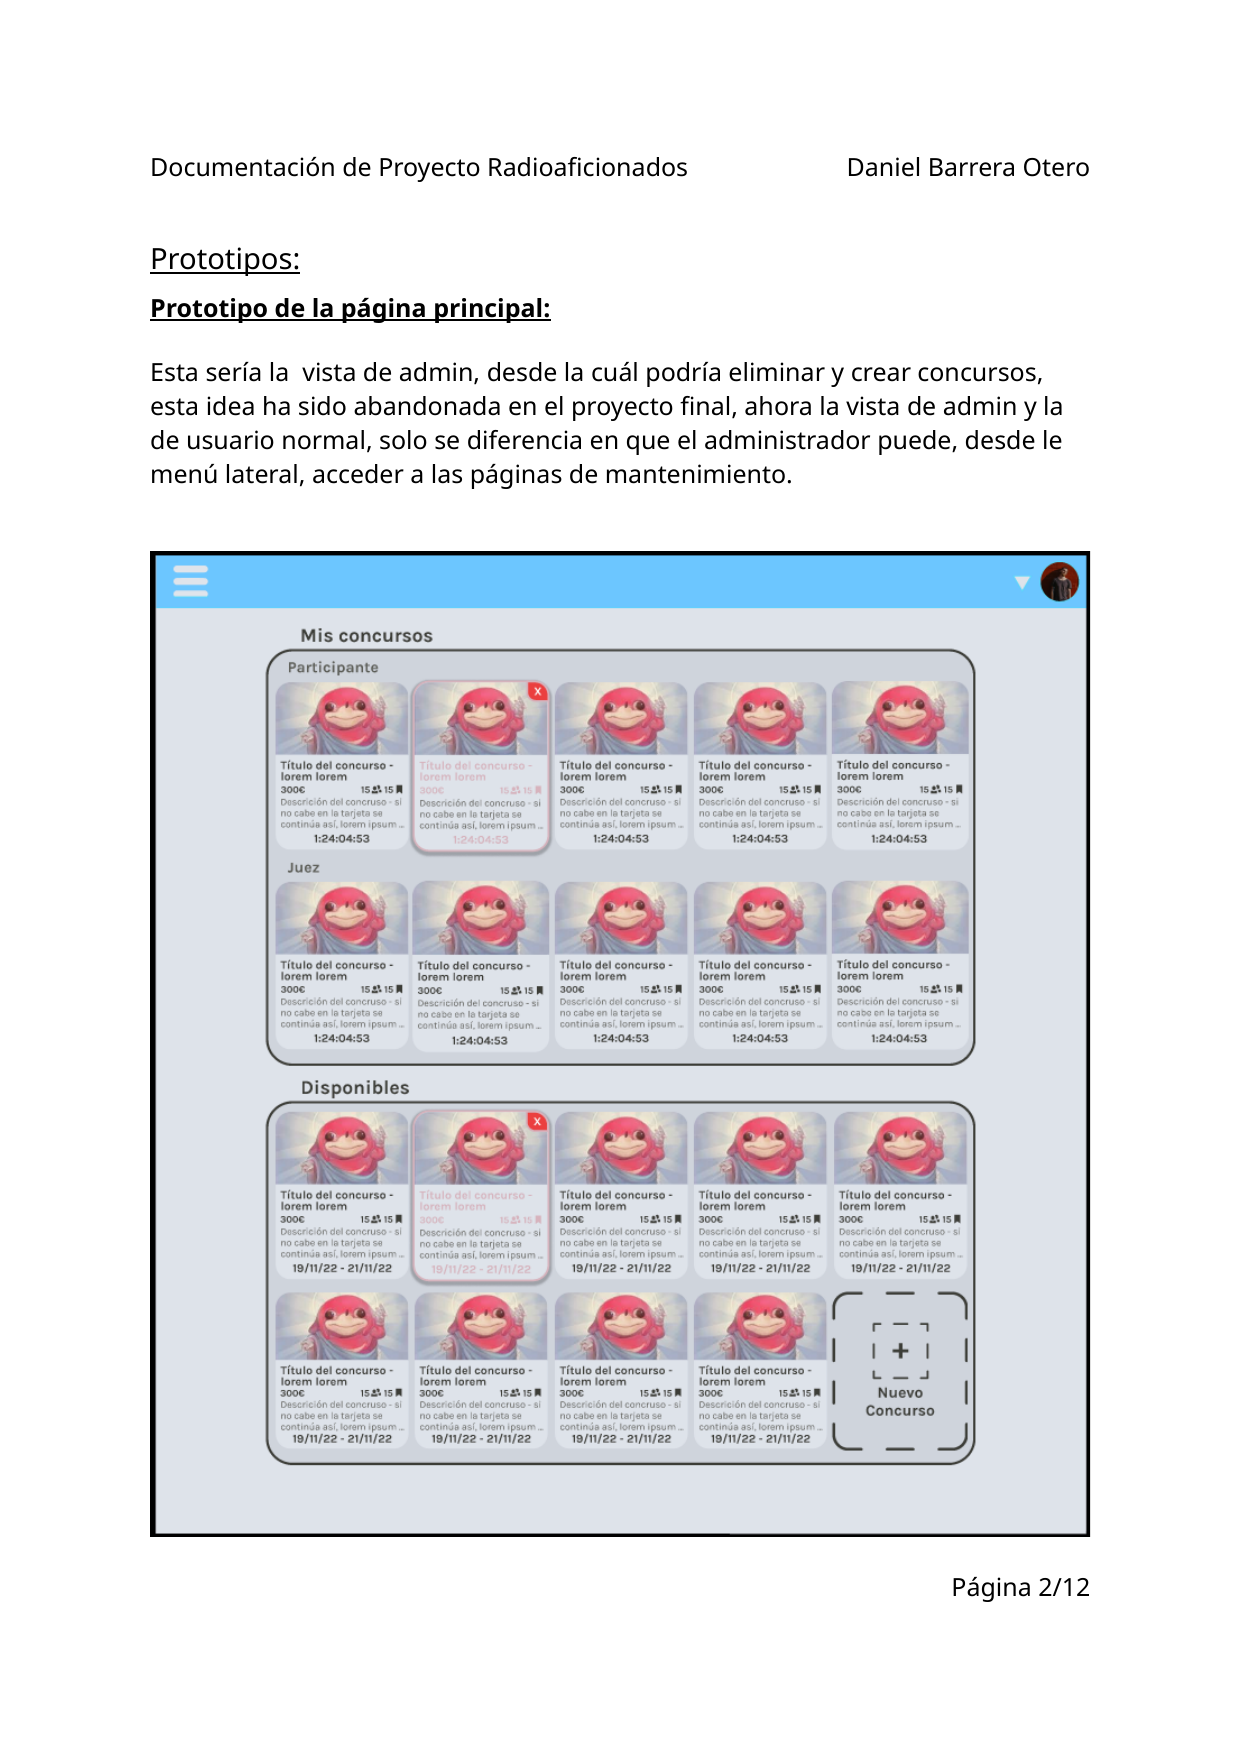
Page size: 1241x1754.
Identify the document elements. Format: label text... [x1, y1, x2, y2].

text Prototipo de la página principal: [150, 291, 1090, 325]
text Esta sería la vista de admin, desde la cuál podría eliminar y crear concursos, esta idea ha sido abandonada en el proyecto final, ahora la vista de admin y la de usuario normal, solo se diferencia en que el administrador puede, desde le menú lateral, acceder a las páginas de mantenimiento. [150, 354, 1090, 491]
subtitle Prototipos: [150, 238, 1090, 278]
picture [150, 551, 1091, 1537]
